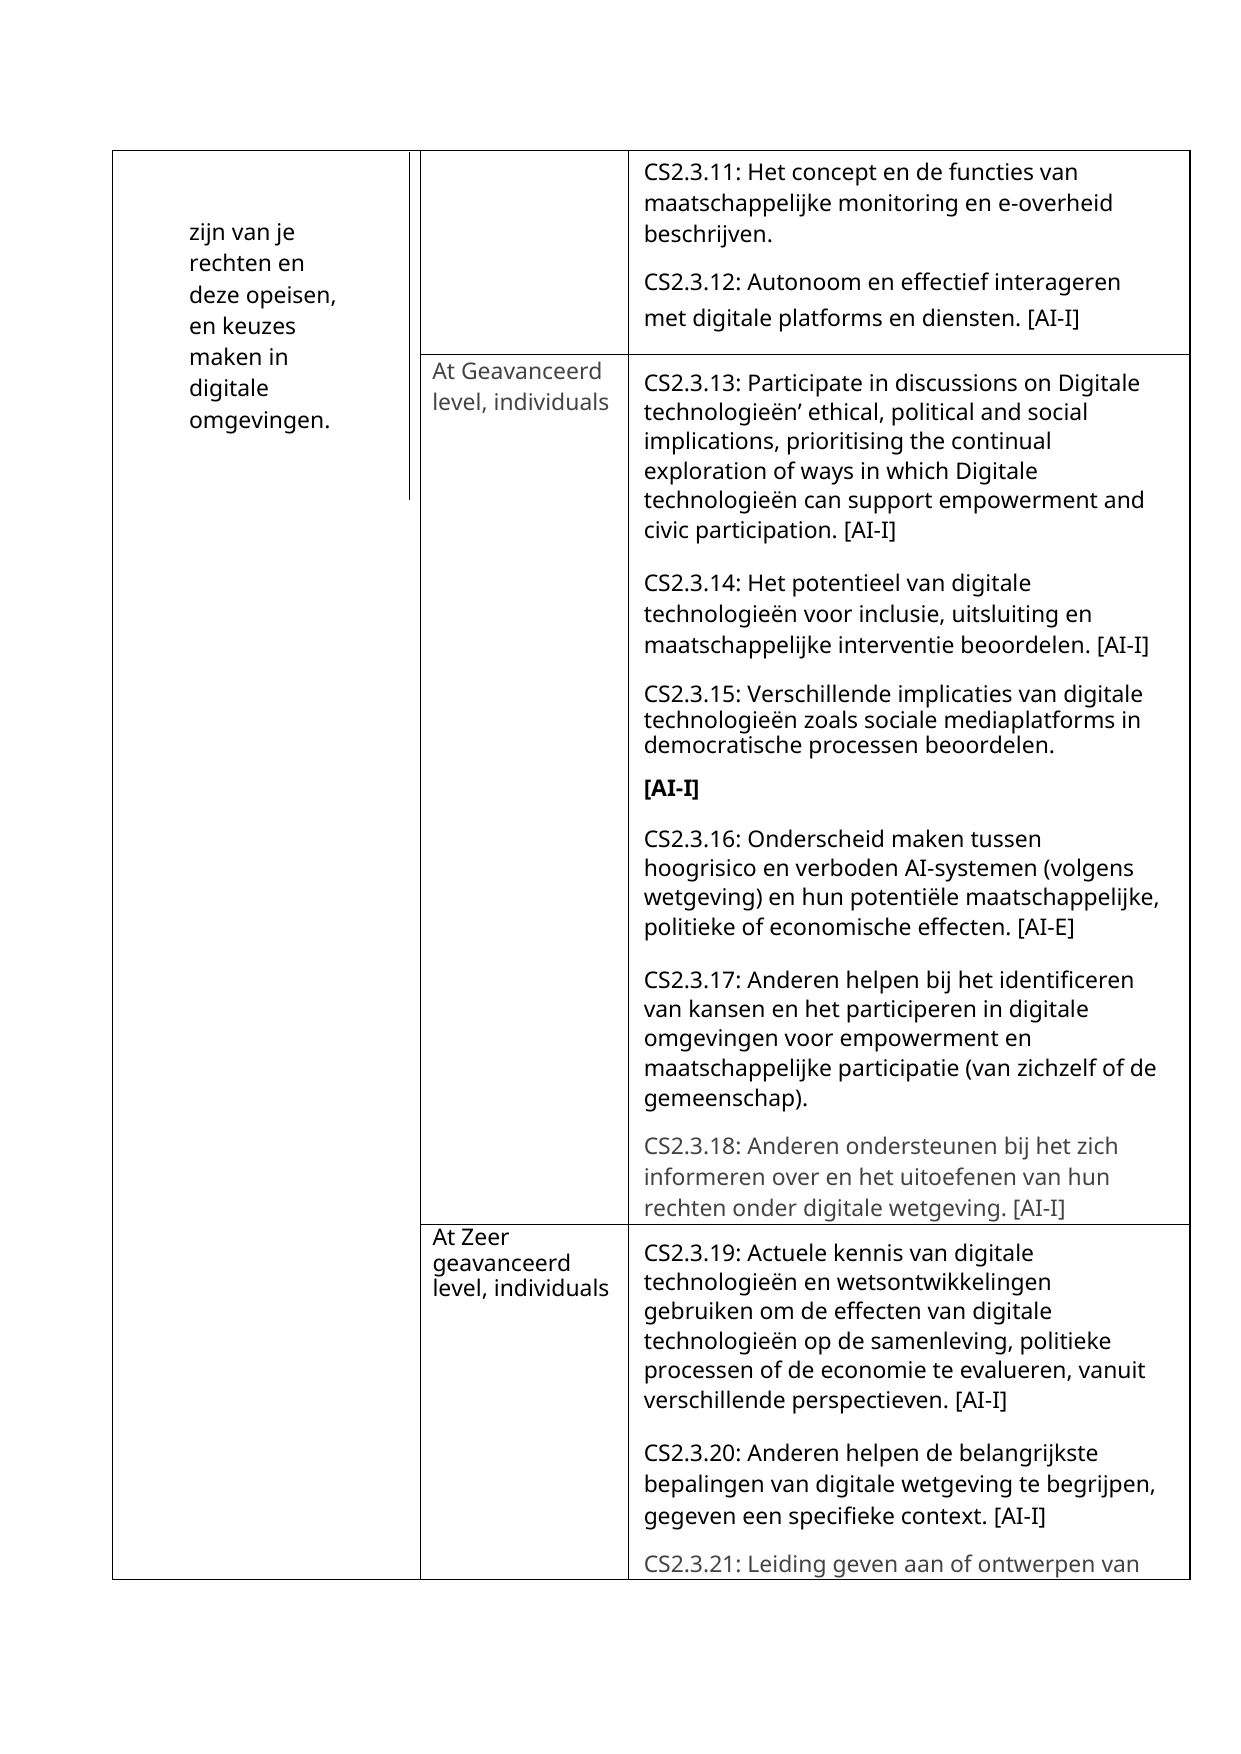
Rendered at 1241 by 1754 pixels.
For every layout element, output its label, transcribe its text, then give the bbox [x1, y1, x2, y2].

table_cell CS2.3.19: Actuele kennis van digitale technologieën en wetsontwikkelingen gebruiken om de effecten van digitale technologieën op de samenleving, politieke processen of de economie te evalueren, vanuit verschillende perspectieven. [AI-I] CS2.3.20: Anderen helpen de belangrijkste bepalingen van digitale wetgeving te begrijpen, gegeven een specifieke context. [AI-I] CS2.3.21: Leiding geven aan of ontwerpen van [629, 1225, 1189, 1579]
table_cell CS2.3.13: Participate in discussions on Digitale technologieën’ ethical, political and social implications, prioritising the continual exploration of ways in which Digitale technologieën can support empowerment and civic participation. [AI-I] CS2.3.14: Het potentieel van digitale technologieën voor inclusie, uitsluiting en maatschappelijke interventie beoordelen. [AI-I] CS2.3.15: Verschillende implicaties van digitale technologieën zoals sociale mediaplatforms in democratische processen beoordelen. [AI-I] CS2.3.16: Onderscheid maken tussen hoogrisico en verboden AI-systemen (volgens wetgeving) en hun potentiële maatschappelijke, politieke of economische effecten. [AI-E] CS2.3.17: Anderen helpen bij het identificeren van kansen en het participeren in digitale omgevingen voor empowerment en maatschappelijke participatie (van zichzelf of de gemeenschap). CS2.3.18: Anderen ondersteunen bij het zich informeren over en het uitoefenen van hun rechten onder digitale wetgeving. [AI-I] [629, 355, 1189, 1223]
table_cell At Geavanceerd level, individuals [421, 355, 628, 1223]
table_cell At Zeer geavanceerd level, individuals [421, 1225, 628, 1579]
table_header zijn van je rechten en deze opeisen, en keuzes maken in digitale omgevingen. [113, 151, 420, 1579]
table_cell CS2.3.11: Het concept en de functies van maatschappelijke monitoring en e-overheid beschrijven. CS2.3.12: Autonoom en effectief interageren met digitale platforms en diensten. [AI-I] [629, 151, 1189, 354]
table_cell [421, 151, 628, 354]
